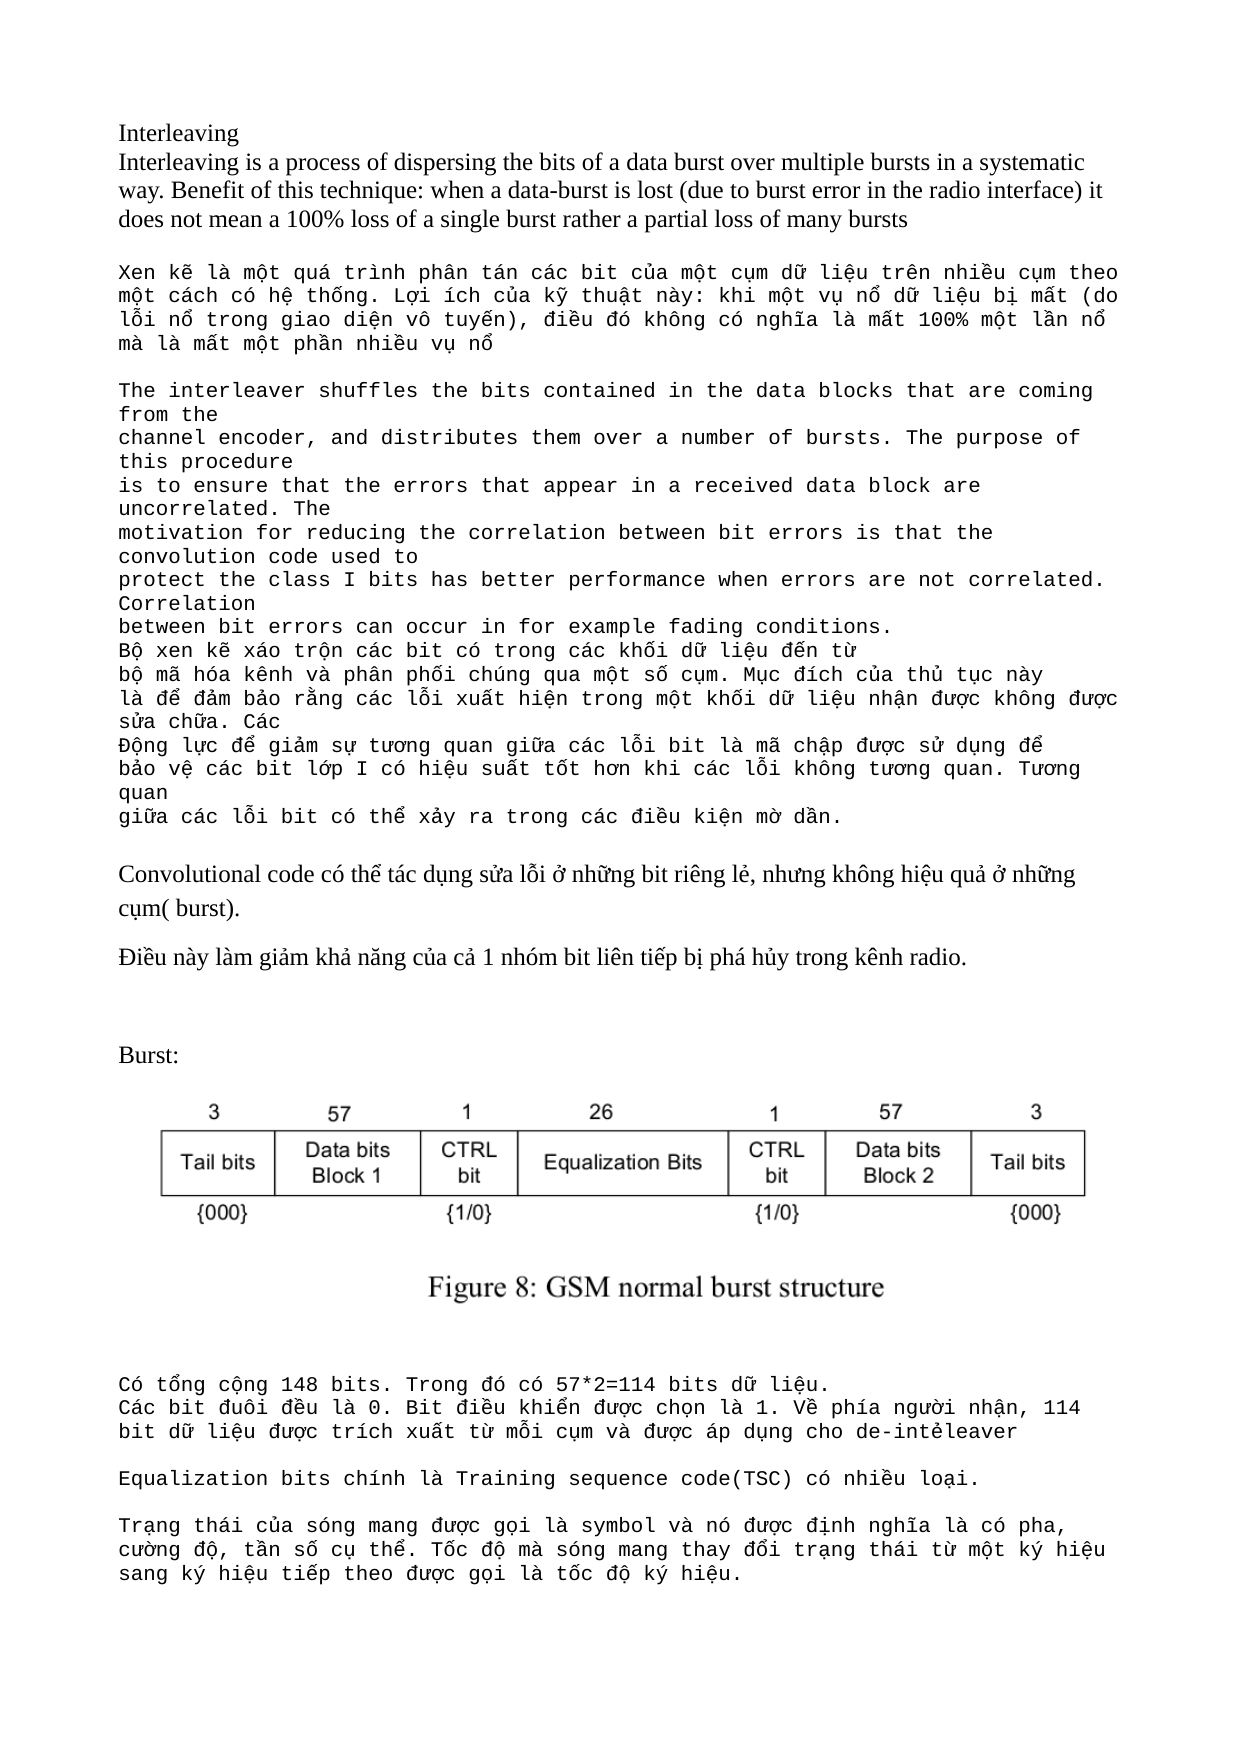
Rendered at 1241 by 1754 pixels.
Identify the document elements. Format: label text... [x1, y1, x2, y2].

text Trạng thái của sóng mang được gọi là symbol và nó được định nghĩa là có pha, cường độ, tần số cụ thể. Tốc độ mà sóng mang thay đổi trạng thái từ một ký hiệu sang ký hiệu tiếp theo được gọi là tốc độ ký hiệu. [118, 1516, 1122, 1586]
text là để đảm bảo rằng các lỗi xuất hiện trong một khối dữ liệu nhận được không được sửa chữa. Các [118, 687, 1122, 735]
text Các bit đuôi đều là 0. Bit điều khiển được chọn là 1. Về phía người nhận, 114 bit dữ liệu được trích xuất từ mỗi cụm và được áp dụng cho de-intẻleaver [118, 1397, 1122, 1444]
text motivation for reducing the correlation between bit errors is that the convolution code used to [118, 522, 1122, 569]
text Equalization bits chính là Training sequence code(TSC) có nhiều loại. [118, 1468, 1122, 1492]
text Động lực để giảm sự tương quan giữa các lỗi bit là mã chập được sử dụng để [118, 735, 1122, 758]
text is to ensure that the errors that appear in a received data block are uncorrelated. The [118, 475, 1122, 522]
text giữa các lỗi bit có thể xảy ra trong các điều kiện mờ dần. [118, 806, 1122, 829]
text bảo vệ các bit lớp I có hiệu suất tốt hơn khi các lỗi không tương quan. Tương quan [118, 758, 1122, 806]
text Burst: [118, 1041, 1122, 1069]
text between bit errors can occur in for example fading conditions. [118, 617, 1122, 640]
text The interleaver shuffles the bits contained in the data blocks that are coming from the [118, 380, 1122, 427]
text Interleaving is a process of dispersing the bits of a data burst over multiple bursts in a systematic way. Benefit of this technique: when a data-burst is lost (due to burst error in the radio interface) it does not mean a 100% loss of a single burst rather a partial loss of many bursts [118, 147, 1122, 233]
text Convolutional code có thể tác dụng sửa lỗi ở những bit riêng lẻ, nhưng không hiệu quả ở những cụm( burst). [118, 859, 1122, 922]
picture [118, 1089, 1123, 1319]
text Bộ xen kẽ xáo trộn các bit có trong các khối dữ liệu đến từ [118, 640, 1122, 664]
text Điều này làm giảm khả năng của cả 1 nhóm bit liên tiếp bị phá hủy trong kênh radio. [118, 942, 1122, 971]
text Xen kẽ là một quá trình phân tán các bit của một cụm dữ liệu trên nhiều cụm theo một cách có hệ thống. Lợi ích của kỹ thuật này: khi một vụ nổ dữ liệu bị mất (do lỗi nổ trong giao diện vô tuyến), điều đó không có nghĩa là mất 100% một lần nổ mà là mất một phần nhiều vụ nổ [118, 262, 1122, 356]
text channel encoder, and distributes them over a number of bursts. The purpose of this procedure [118, 427, 1122, 475]
text protect the class I bits has better performance when errors are not correlated. Correlation [118, 569, 1122, 617]
text Interleaving [118, 118, 1122, 147]
text Có tổng cộng 148 bits. Trong đó có 57*2=114 bits dữ liệu. [118, 1374, 1122, 1397]
text bộ mã hóa kênh và phân phối chúng qua một số cụm. Mục đích của thủ tục này [118, 664, 1122, 687]
